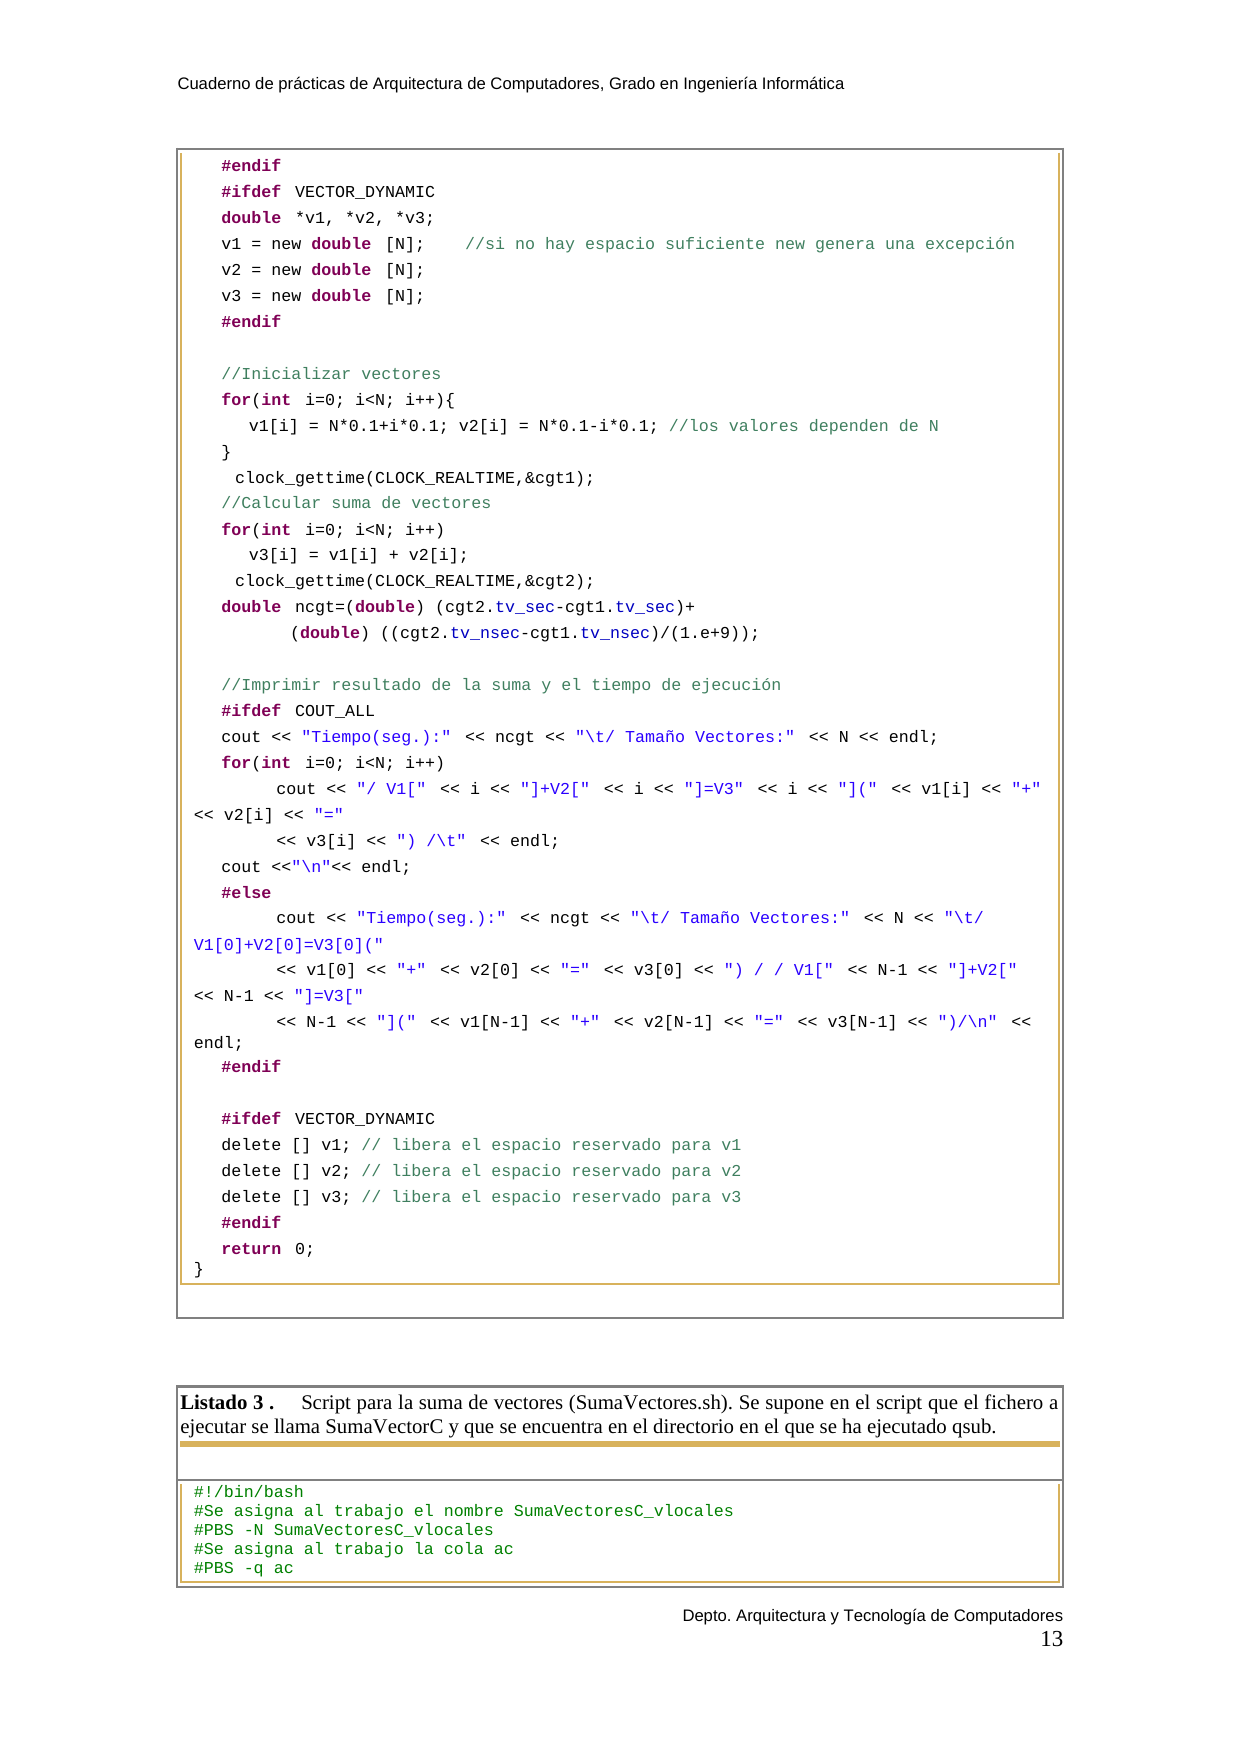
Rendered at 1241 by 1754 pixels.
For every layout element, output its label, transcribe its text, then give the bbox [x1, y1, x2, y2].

table_cell #endif #ifdef VECTOR_DYNAMIC double *v1, *v2, *v3; v1 = new double [N]; //si no hay espacio suficiente new genera una excepción v2 = new double [N]; v3 = new double [N]; #endif //Inicializar vectores for(int i=0; i<N; i++){ v1[i] = N*0.1+i*0.1; v2[i] = N*0.1-i*0.1; //los valores dependen de N } clock_gettime(CLOCK_REALTIME,&cgt1); //Calcular suma de vectores for(int i=0; i<N; i++) v3[i] = v1[i] + v2[i]; clock_gettime(CLOCK_REALTIME,&cgt2); double ncgt=(double) (cgt2.tv_sec-cgt1.tv_sec)+ (double) ((cgt2.tv_nsec-cgt1.tv_nsec)/(1.e+9)); //Imprimir resultado de la suma y el tiempo de ejecución #ifdef COUT_ALL cout << "Tiempo(seg.):" << ncgt << "\t/ Tamaño Vectores:" << N << endl; for(int i=0; i<N; i++) cout << "/ V1[" << i << "]+V2[" << i << "]=V3" << i << "](" << v1[i] << "+" << v2[i] << "=" << v3[i] << ") /\t" << endl; cout <<"\n"<< endl; #else cout << "Tiempo(seg.):" << ncgt << "\t/ Tamaño Vectores:" << N << "\t/ V1[0]+V2[0]=V3[0](" << v1[0] << "+" << v2[0] << "=" << v3[0] << ") / / V1[" << N-1 << "]+V2[" << N-1 << "]=V3[" << N-1 << "](" << v1[N-1] << "+" << v2[N-1] << "=" << v3[N-1] << ")/\n" << endl; #endif #ifdef VECTOR_DYNAMIC delete [] v1; // libera el espacio reservado para v1 delete [] v2; // libera el espacio reservado para v2 delete [] v3; // libera el espacio reservado para v3 #endif return 0; } [178, 150, 1062, 1317]
table_cell #!/bin/bash #Se asigna al trabajo el nombre SumaVectoresC_vlocales #PBS -N SumaVectoresC_vlocales #Se asigna al trabajo la cola ac #PBS -q ac [178, 1481, 1062, 1586]
table_header Listado 3 . Script para la suma de vectores (SumaVectores.sh). Se supone en el script que el fichero a ejecutar se llama SumaVectorC y que se encuentra en el directorio en el que se ha ejecutado qsub. [178, 1388, 1062, 1479]
